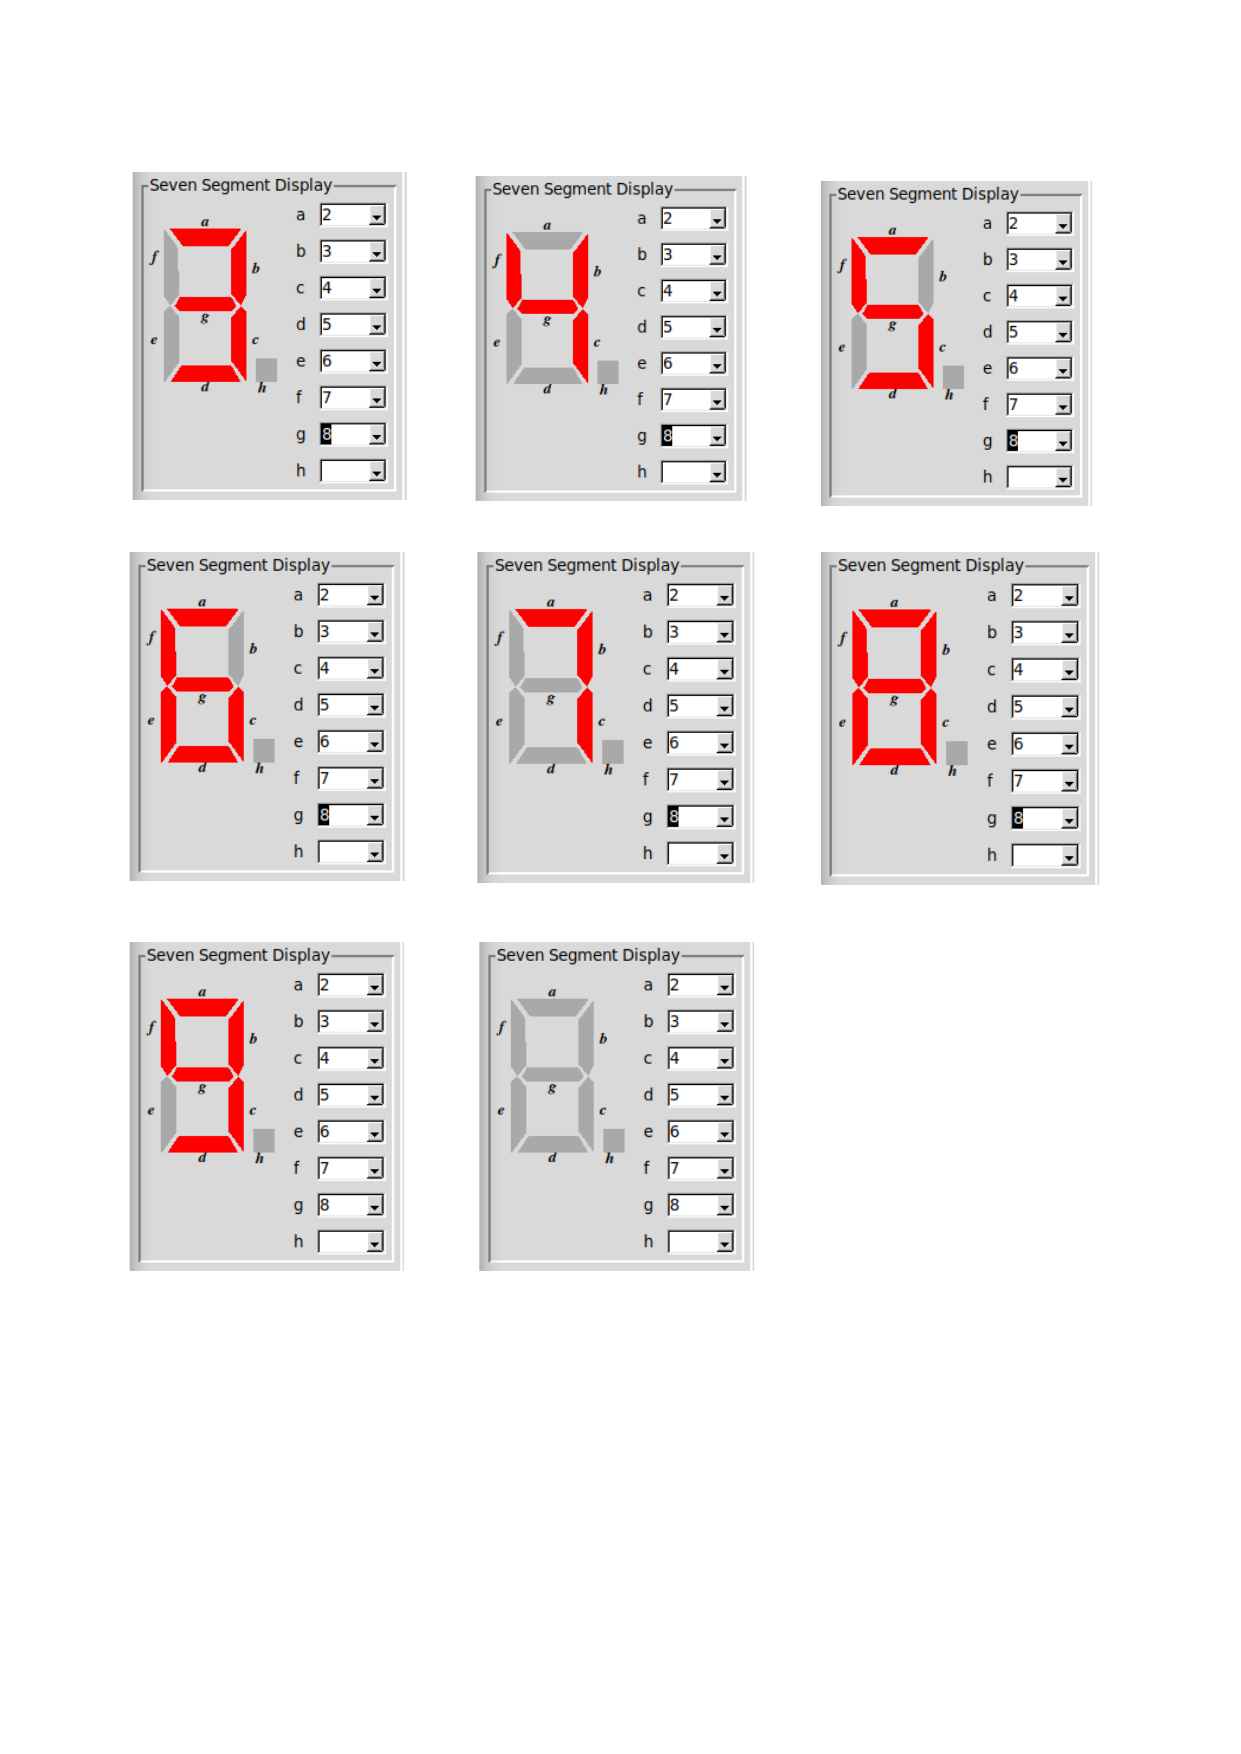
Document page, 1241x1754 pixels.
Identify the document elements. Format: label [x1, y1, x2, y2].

picture [129, 942, 404, 1271]
picture [129, 552, 405, 881]
picture [475, 176, 747, 501]
picture [821, 552, 1100, 885]
picture [821, 181, 1093, 506]
picture [479, 942, 755, 1271]
picture [132, 172, 407, 500]
picture [477, 552, 755, 883]
